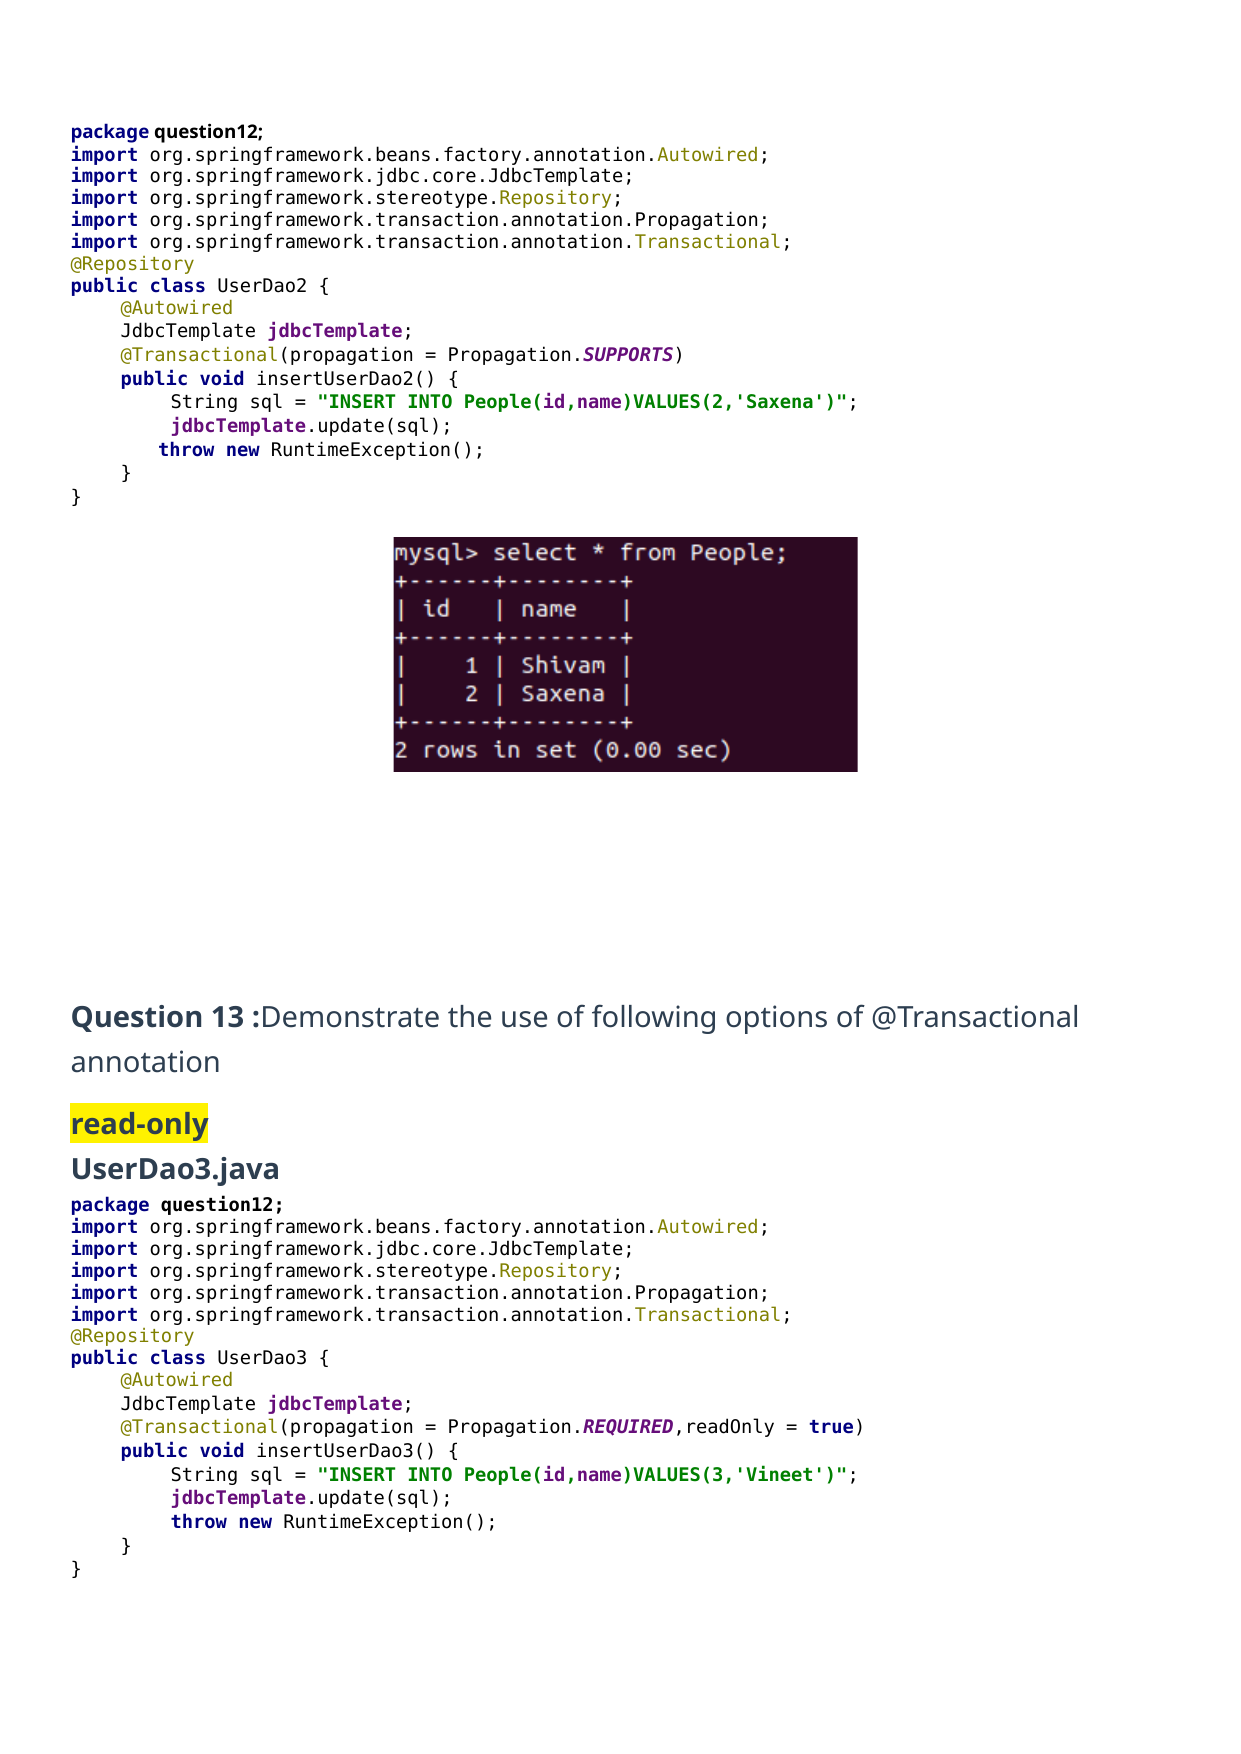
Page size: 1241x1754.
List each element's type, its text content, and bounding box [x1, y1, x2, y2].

text JdbcTemplate jdbcTemplate; [70, 1393, 1181, 1416]
text throw new RuntimeException(); [70, 439, 1181, 462]
text import org.springframework.transaction.annotation.Transactional; [70, 231, 1181, 253]
text @Transactional(propagation = Propagation.REQUIRED,readOnly = true) [70, 1416, 1181, 1440]
text String sql = "INSERT INTO People(id,name)VALUES(3,'Vineet')"; [70, 1464, 1181, 1487]
text import org.springframework.transaction.annotation.Propagation; [70, 1282, 1181, 1303]
text } [70, 1558, 1181, 1580]
text } [70, 1535, 1181, 1558]
text throw new RuntimeException(); [70, 1511, 1181, 1535]
text JdbcTemplate jdbcTemplate; [70, 320, 1181, 344]
text @Repository [70, 1325, 1181, 1347]
text public class UserDao3 { [70, 1347, 1181, 1369]
text jdbcTemplate.update(sql); [70, 415, 1181, 439]
text String sql = "INSERT INTO People(id,name)VALUES(2,'Saxena')"; [70, 391, 1181, 415]
text import org.springframework.jdbc.core.JdbcTemplate; [70, 166, 1181, 187]
text import org.springframework.jdbc.core.JdbcTemplate; [70, 1238, 1181, 1260]
text import org.springframework.beans.factory.annotation.Autowired; [70, 1216, 1181, 1238]
text } [70, 486, 1181, 508]
text @Repository [70, 253, 1181, 275]
text package question12; [70, 118, 1181, 144]
text read-only [70, 1103, 1181, 1143]
text public class UserDao2 { [70, 275, 1181, 297]
text import org.springframework.transaction.annotation.Propagation; [70, 209, 1181, 231]
text public void insertUserDao2() { [70, 368, 1181, 391]
text @Autowired [70, 297, 1181, 320]
text import org.springframework.stereotype.Repository; [70, 1260, 1181, 1282]
text import org.springframework.stereotype.Repository; [70, 187, 1181, 209]
text @Transactional(propagation = Propagation.SUPPORTS) [70, 344, 1181, 368]
text jdbcTemplate.update(sql); [70, 1487, 1181, 1511]
text } [70, 462, 1181, 486]
picture [393, 537, 858, 772]
text package question12; [70, 1194, 1181, 1216]
text Question 13 :Demonstrate the use of following options of @Transactional annotation [70, 996, 1181, 1081]
text import org.springframework.transaction.annotation.Transactional; [70, 1303, 1181, 1325]
text public void insertUserDao3() { [70, 1440, 1181, 1464]
text @Autowired [70, 1369, 1181, 1393]
text import org.springframework.beans.factory.annotation.Autowired; [70, 144, 1181, 166]
text UserDao3.java [70, 1148, 1181, 1188]
